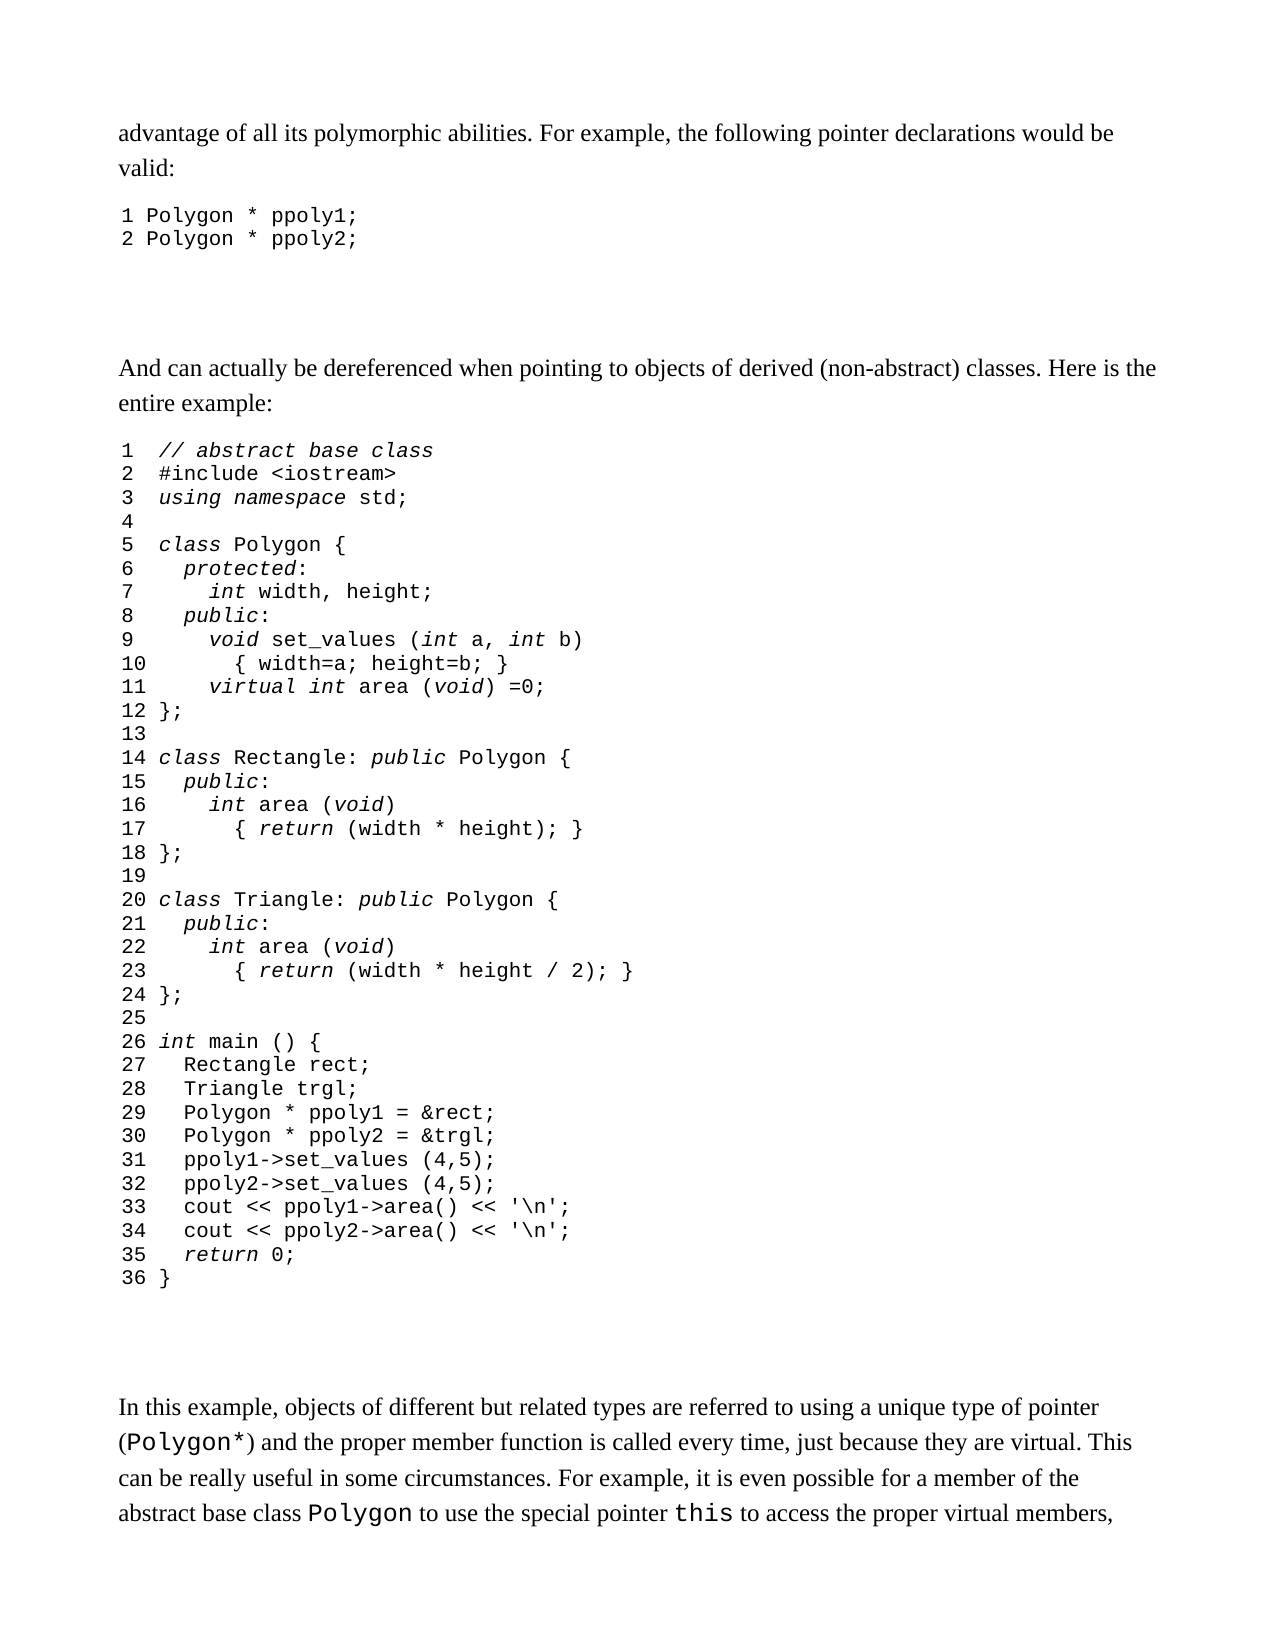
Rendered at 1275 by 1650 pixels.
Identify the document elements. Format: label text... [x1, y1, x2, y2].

text And can actually be dereferenced when pointing to objects of derived (non-abstract) classes. Here is the entire example: [118, 284, 1157, 416]
table_header 1 2 3 4 5 6 7 8 9 10 11 12 13 14 15 16 17 18 19 20 21 22 23 24 25 26 27 28 29 30 31 32 33 34 35 36 [118, 437, 156, 1323]
table_header [642, 437, 678, 1323]
table_header Polygon * ppoly1; Polygon * ppoly2; [143, 202, 367, 284]
table_header [367, 202, 383, 284]
text In this example, objects of different but related types are referred to using a unique type of pointer (Polygon*) and the proper member function is called every time, just because they are virtual. This can be really useful in some circumstances. For example, it is even possible for a member of the abstract base class Polygon to use the special pointer this to access the proper virtual members, [118, 1323, 1157, 1529]
table_header // abstract base class #include <iostream> using namespace std; class Polygon { protected: int width, height; public: void set_values (int a, int b) { width=a; height=b; } virtual int area (void) =0; }; class Rectangle: public Polygon { public: int area (void) { return (width * height); } }; class Triangle: public Polygon { public: int area (void) { return (width * height / 2); } }; int main () { Rectangle rect; Triangle trgl; Polygon * ppoly1 = &rect; Polygon * ppoly2 = &trgl; ppoly1->set_values (4,5); ppoly2->set_values (4,5); cout << ppoly1->area() << '\n'; cout << ppoly2->area() << '\n'; return 0; } [156, 437, 642, 1323]
text advantage of all its polymorphic abilities. For example, the following pointer declarations would be valid: [118, 118, 1157, 181]
table_header 1 2 [118, 202, 143, 284]
table_header [678, 437, 808, 1323]
